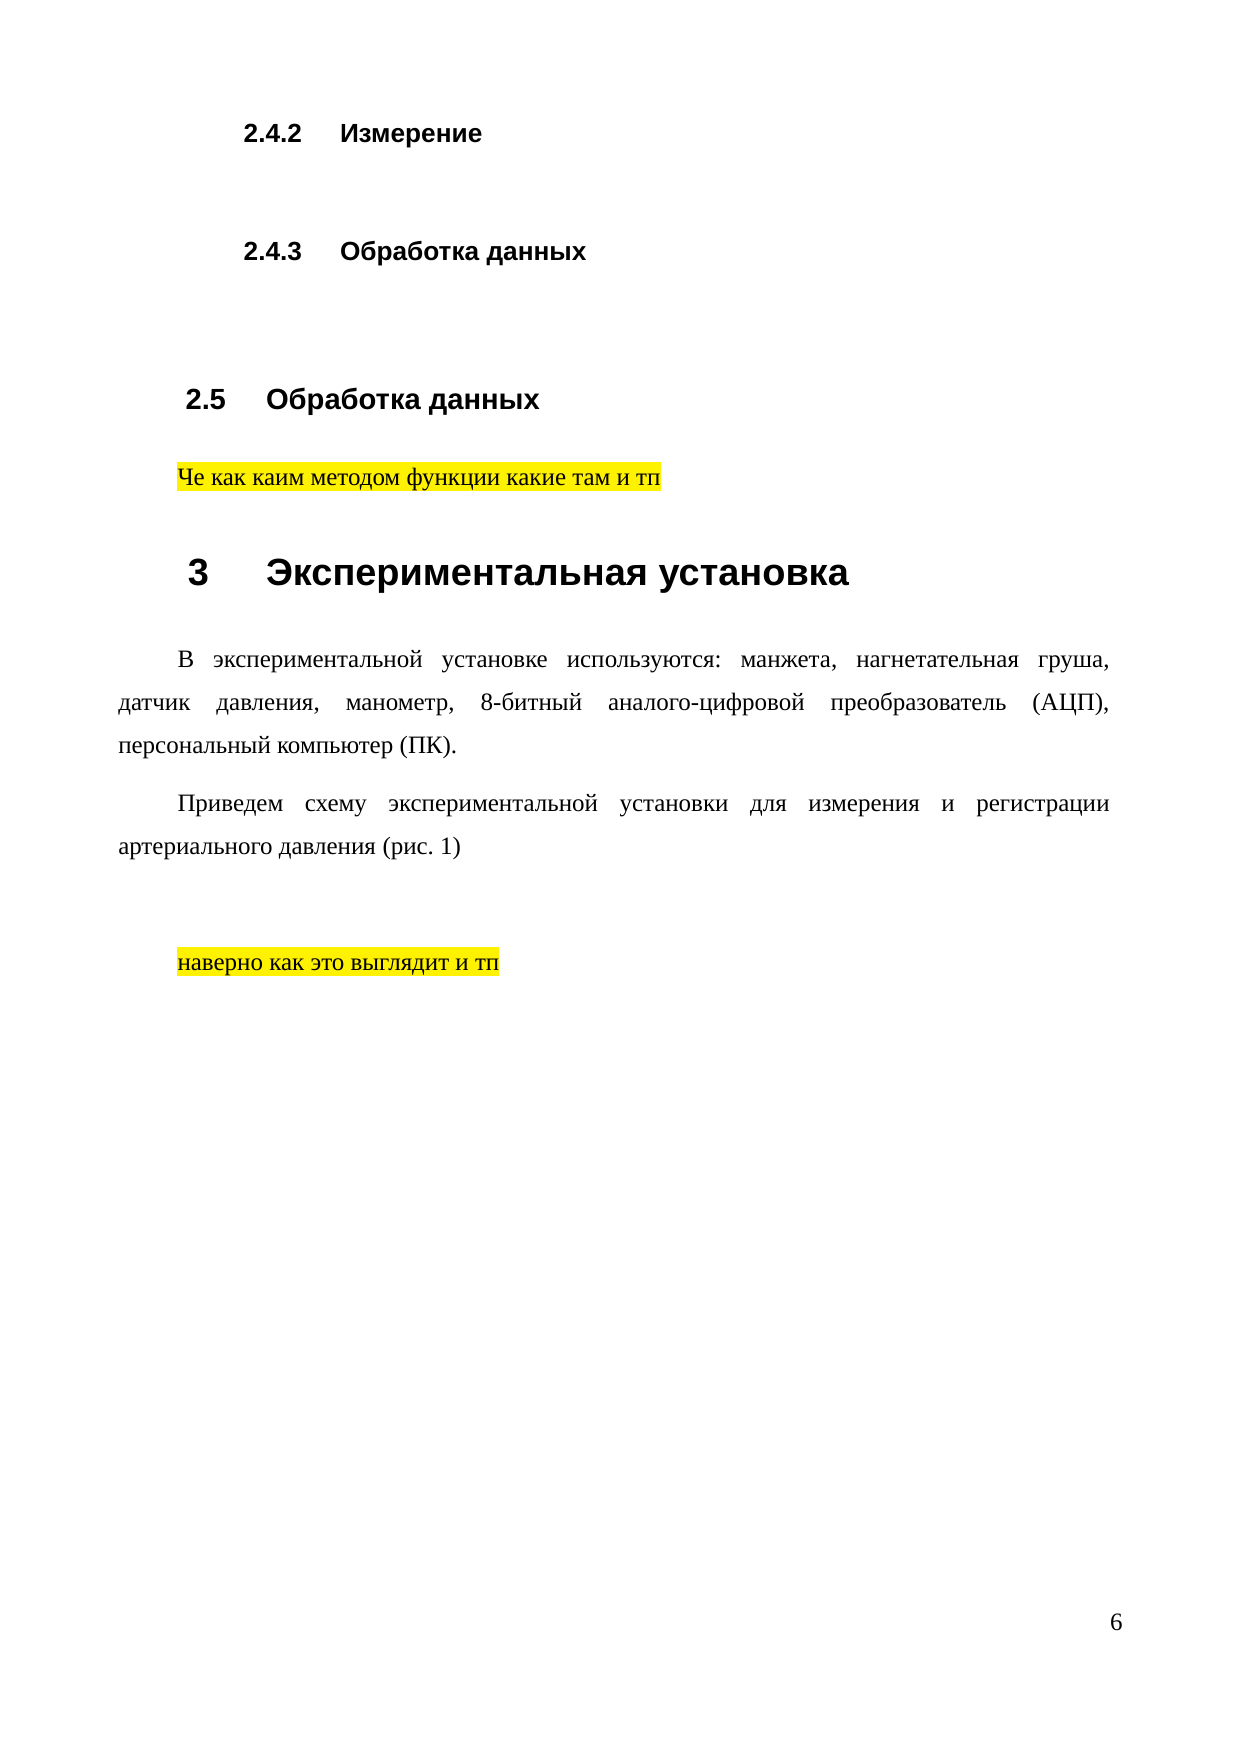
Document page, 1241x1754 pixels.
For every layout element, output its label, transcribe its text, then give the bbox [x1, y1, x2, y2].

subtitle Измерение [118, 118, 1122, 148]
subtitle Обработка данных [118, 236, 1122, 266]
text Приведем схему экспериментальной установки для измерения и регистрации артериального давления (рис. 1) [118, 788, 1110, 860]
text В экспериментальной установке используются: манжета, нагнетательная груша, датчик давления, манометр, 8-битный аналого-цифровой преобразователь (АЦП), персональный компьютер (ПК). [118, 644, 1110, 759]
text наверно как это выглядит и тп [118, 947, 1110, 976]
subtitle Экспериментальная установка [118, 549, 1122, 593]
subtitle Обработка данных [118, 382, 1122, 416]
text Че как каим методом функции какие там и тп [118, 462, 1110, 491]
